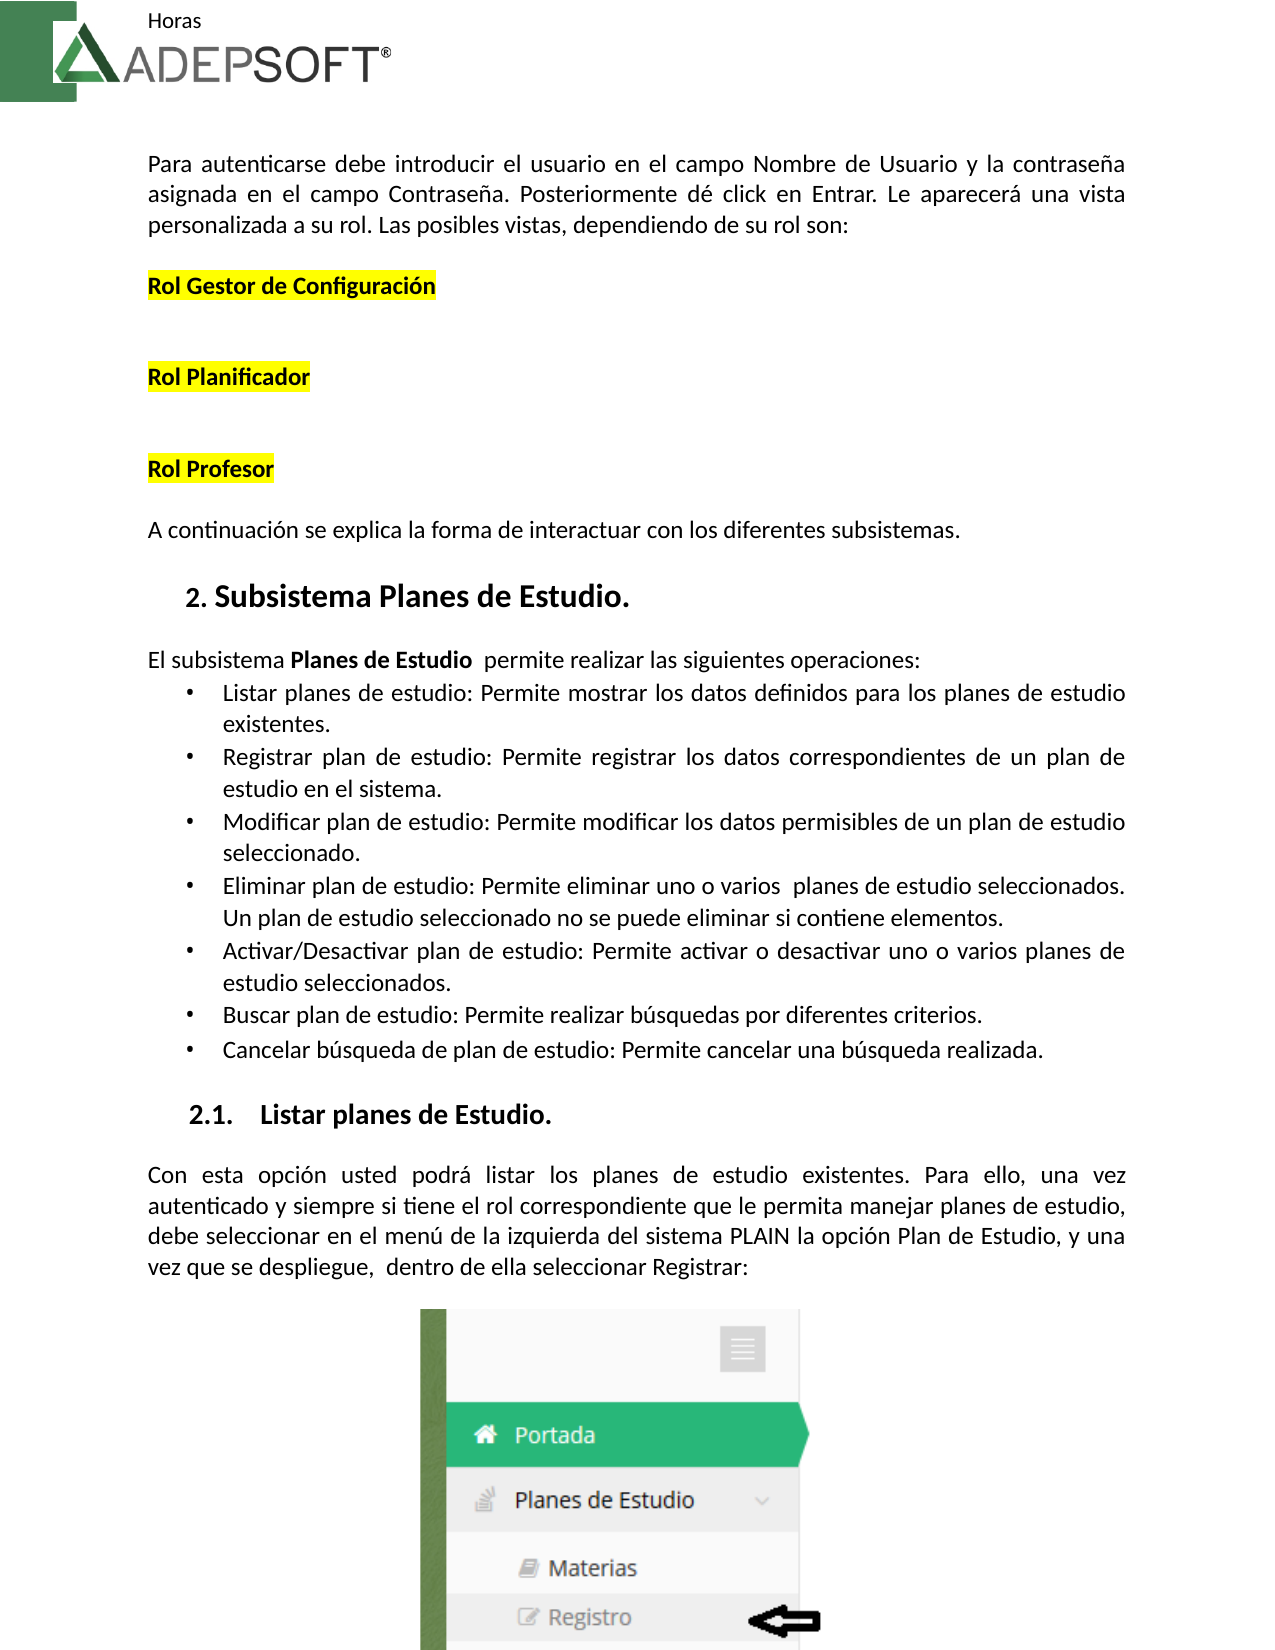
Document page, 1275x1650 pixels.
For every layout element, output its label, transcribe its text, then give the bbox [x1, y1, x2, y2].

text A continuación se explica la forma de interactuar con los diferentes subsistemas. [148, 514, 1127, 544]
list Subsistema Planes de Estudio. [185, 575, 1127, 616]
list Activar/Desactivar plan de estudio: Permite activar o desactivar uno o varios planes de estudio seleccionados. [185, 933, 1127, 997]
picture [53, 21, 392, 83]
text Rol Gestor de Configuración [148, 270, 1127, 300]
list Listar planes de Estudio. [148, 1096, 1127, 1131]
list Cancelar búsqueda de plan de estudio: Permite cancelar una búsqueda realizada. [185, 1031, 1127, 1065]
text Con esta opción usted podrá listar los planes de estudio existentes. Para ello, una vez autenticado y siempre si tiene el rol correspondiente que le permita manejar planes de estudio, debe seleccionar en el menú de la izquierda del sistema PLAIN la opción Plan de Estudio, y una vez que se despliegue, dentro de ella seleccionar Registrar: [148, 1159, 1127, 1282]
text Rol Profesor [148, 453, 1127, 483]
text Rol Planificador [148, 361, 1127, 392]
list Registrar plan de estudio: Permite registrar los datos correspondientes de un plan de estudio en el sistema. [185, 739, 1127, 803]
list Buscar plan de estudio: Permite realizar búsquedas por diferentes criterios. [185, 997, 1127, 1031]
list Listar planes de estudio: Permite mostrar los datos definidos para los planes de estudio existentes. [185, 674, 1127, 739]
list Modificar plan de estudio: Permite modificar los datos permisibles de un plan de estudio seleccionado. [185, 803, 1127, 868]
text Para autenticarse debe introducir el usuario en el campo Nombre de Usuario y la contraseña asignada en el campo Contraseña. Posteriormente dé click en Entrar. Le aparecerá una vista personalizada a su rol. Las posibles vistas, dependiendo de su rol son: [148, 148, 1127, 239]
text El subsistema Planes de Estudio permite realizar las siguientes operaciones: [148, 644, 1127, 674]
list Eliminar plan de estudio: Permite eliminar uno o varios planes de estudio seleccionados. Un plan de estudio seleccionado no se puede eliminar si contiene elementos. [185, 868, 1127, 933]
